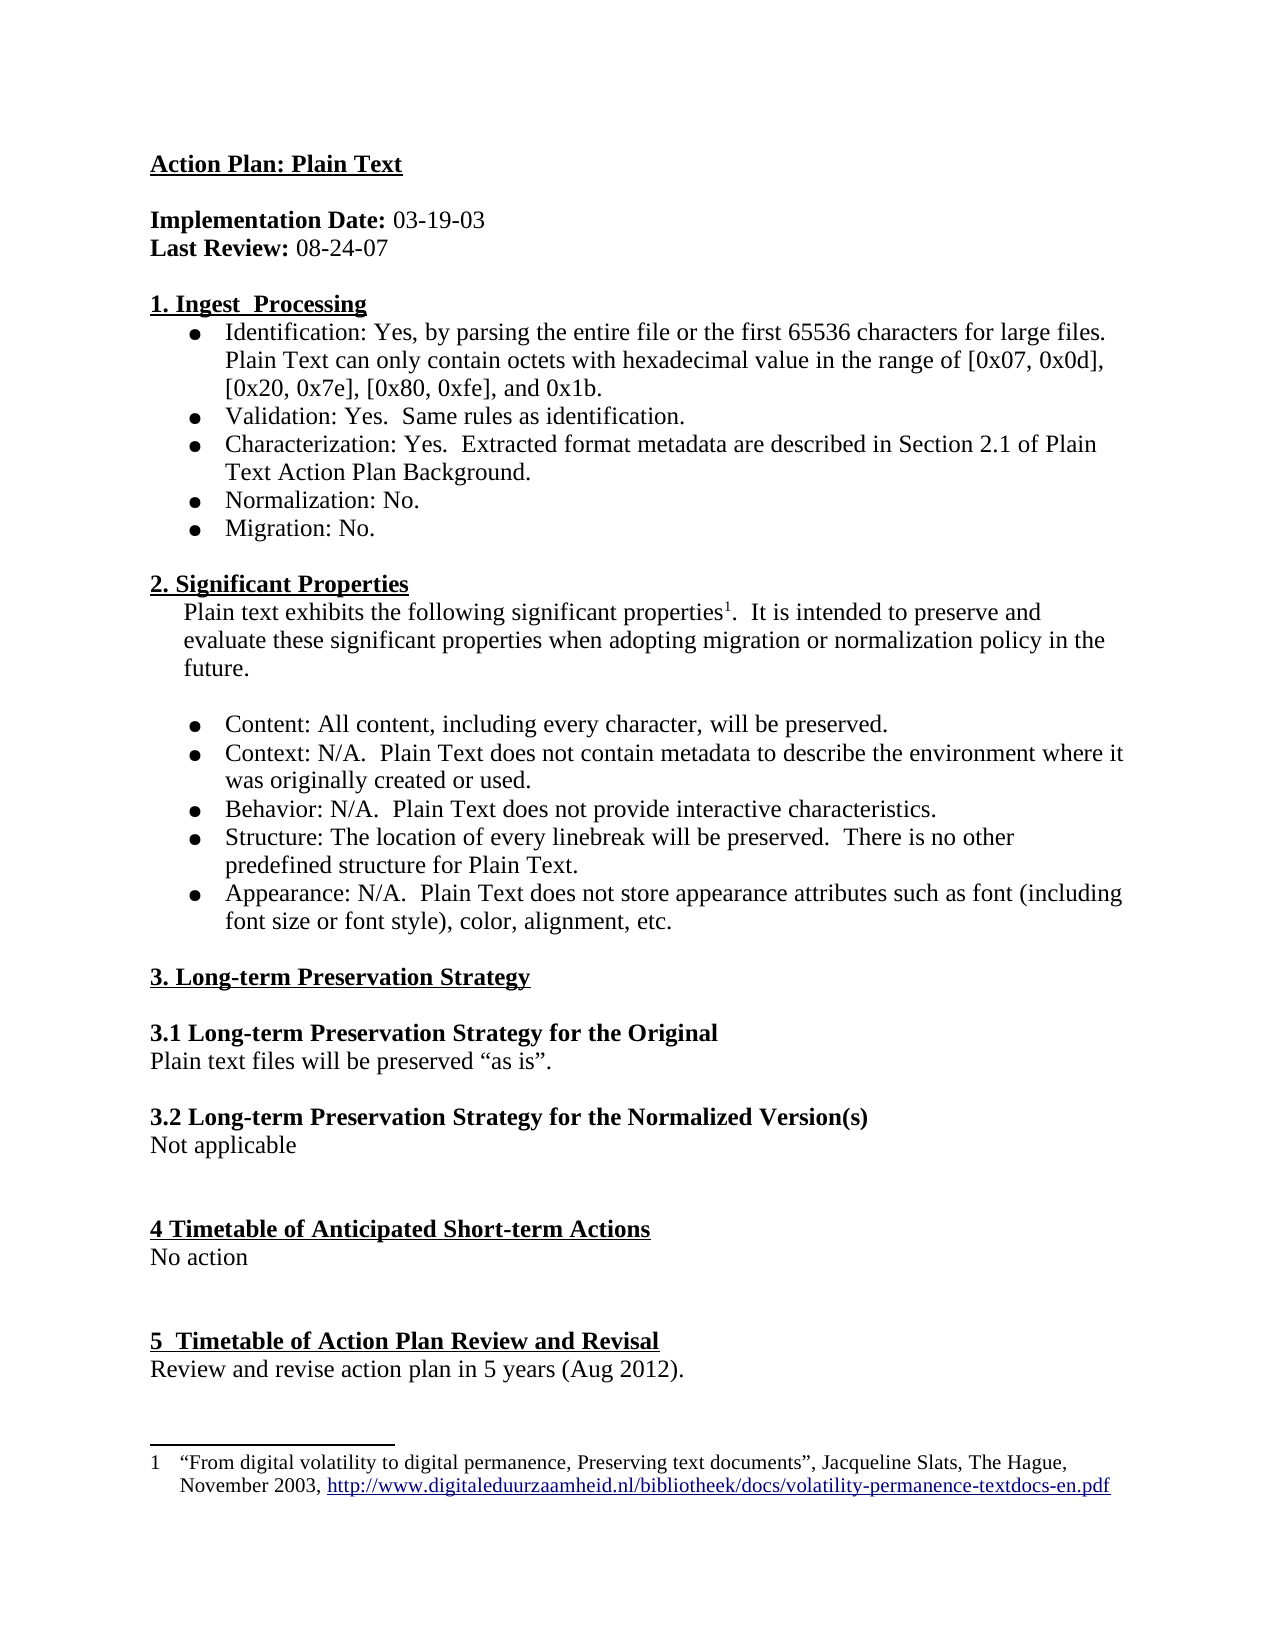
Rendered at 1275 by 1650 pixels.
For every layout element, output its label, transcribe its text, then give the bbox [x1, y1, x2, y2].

text Plain text files will be preserved “as is”. [150, 1047, 1125, 1075]
list Appearance: N/A. Plain Text does not store appearance attributes such as font (including font size or font style), color, alignment, etc. [187, 878, 1125, 934]
subtitle 1. Ingest Processing [150, 290, 1125, 318]
list Structure: The location of every linebreak will be preserved. There is no other predefined structure for Plain Text. [187, 822, 1125, 878]
text “From digital volatility to digital permanence, Preserving text documents”, Jacqueline Slats, The Hague, November 2003, http://www.digitaleduurzaamheid.nl/bibliotheek/docs/volatility-permanence-textdocs-en.pdf [150, 1451, 1125, 1497]
text Not applicable [150, 1131, 1125, 1159]
list Characterization: Yes. Extracted format metadata are described in Section 2.1 of Plain Text Action Plan Background. [187, 430, 1125, 486]
list Migration: No. [187, 514, 1125, 542]
text Implementation Date: 03-19-03 [150, 206, 1125, 234]
list Content: All content, including every character, will be preserved. [187, 710, 1125, 738]
list Normalization: No. [187, 486, 1125, 514]
text 3.2 Long-term Preservation Strategy for the Normalized Version(s) [150, 1103, 1125, 1131]
text 3. Long-term Preservation Strategy [150, 963, 1125, 991]
text Last Review: 08-24-07 [150, 234, 1125, 262]
list Behavior: N/A. Plain Text does not provide interactive characteristics. [187, 794, 1125, 822]
list Identification: Yes, by parsing the entire file or the first 65536 characters for large files. Plain Text can only contain octets with hexadecimal value in the range of [0x07, 0x0d], [0x20, 0x7e], [0x80, 0xfe], and 0x1b. [187, 318, 1125, 402]
list Context: N/A. Plain Text does not contain metadata to describe the environment where it was originally created or used. [187, 738, 1125, 794]
text Plain text exhibits the following significant properties. It is intended to preserve and evaluate these significant properties when adopting migration or normalization policy in the future. [183, 598, 1125, 682]
text 4 Timetable of Anticipated Short-term Actions [150, 1215, 1125, 1243]
subtitle Action Plan: Plain Text [150, 150, 1125, 178]
text No action [150, 1243, 1125, 1271]
text Review and revise action plan in 5 years (Aug 2012). [150, 1355, 1125, 1383]
list Validation: Yes. Same rules as identification. [187, 402, 1125, 430]
text 2. Significant Properties [150, 570, 1125, 598]
text 3.1 Long-term Preservation Strategy for the Original [150, 1019, 1125, 1047]
text 5 Timetable of Action Plan Review and Revisal [150, 1327, 1125, 1355]
